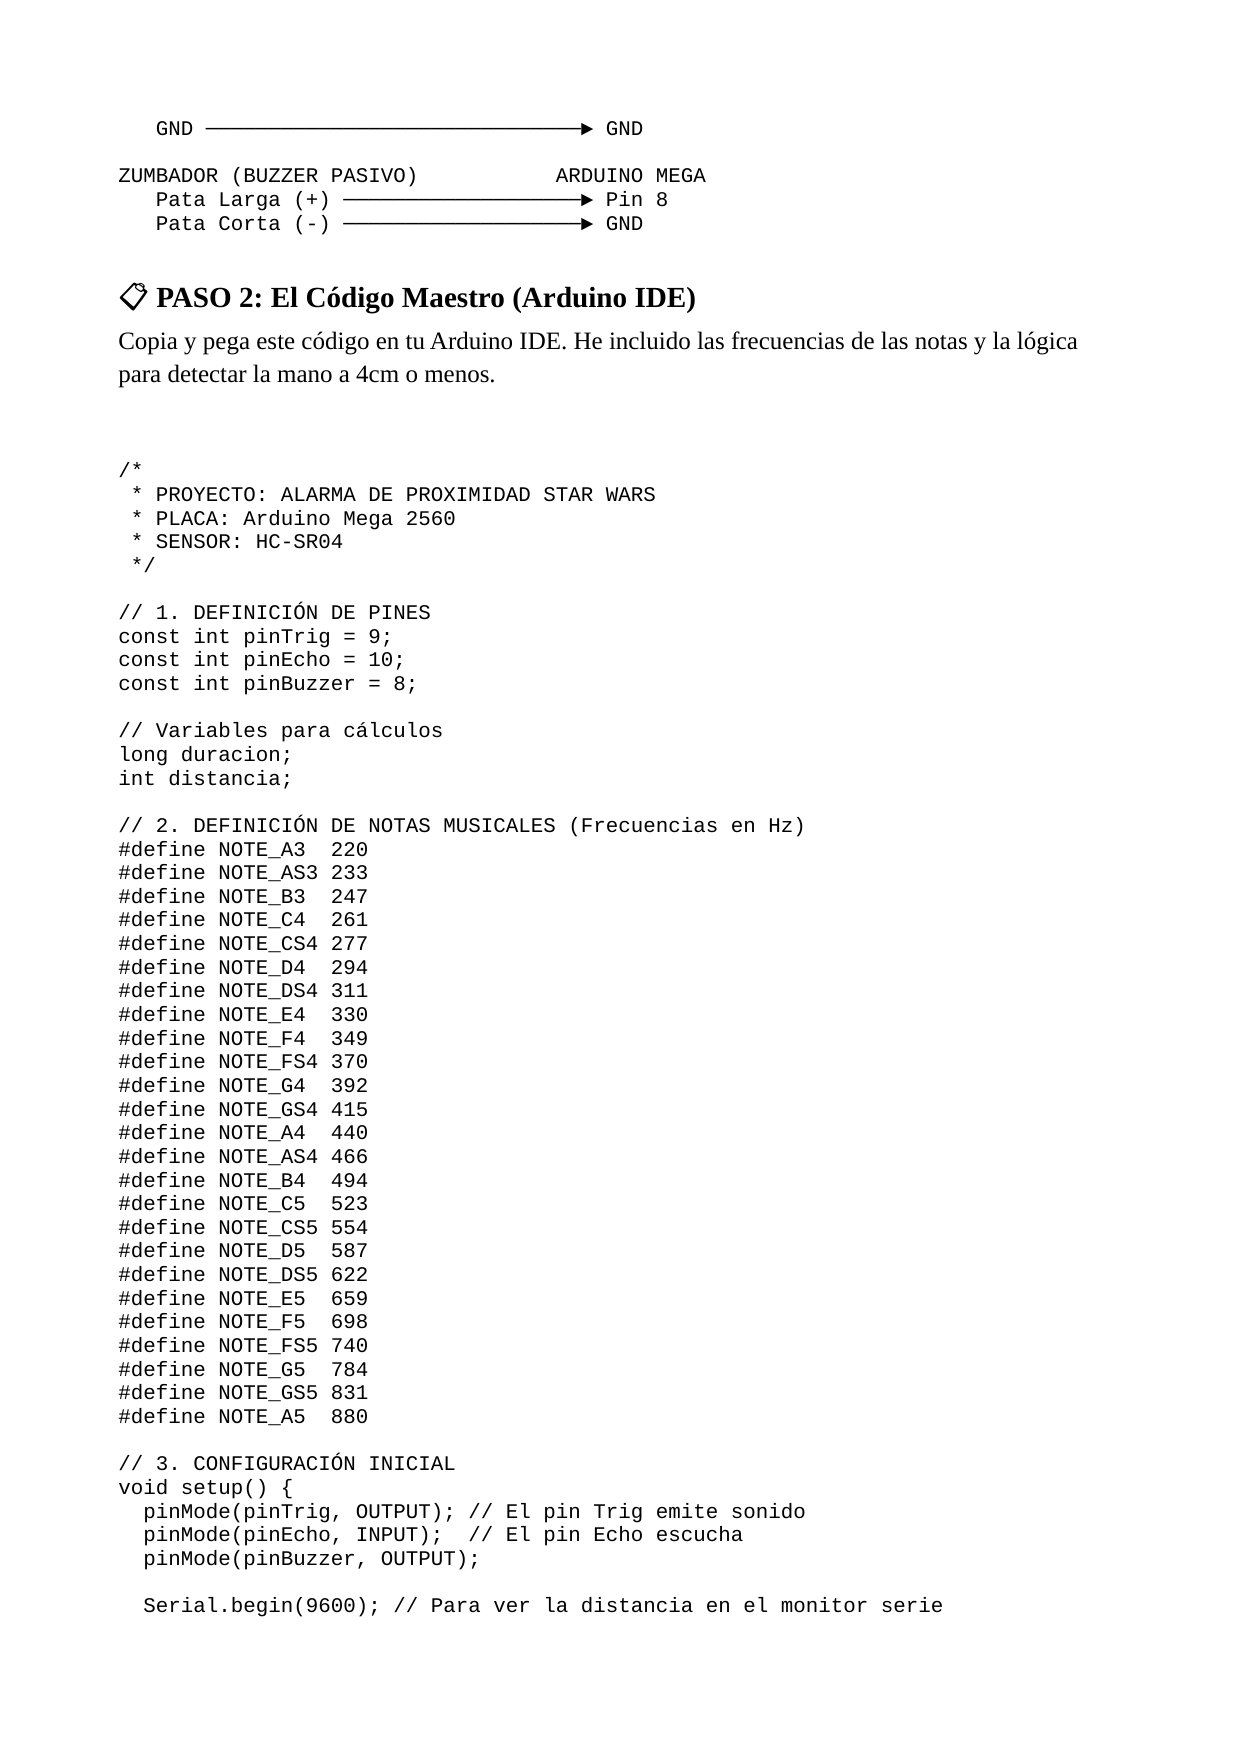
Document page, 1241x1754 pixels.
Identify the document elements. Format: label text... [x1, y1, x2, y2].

text ZUMBADOR (BUZZER PASIVO) ARDUINO MEGA [118, 165, 1122, 189]
text pinMode(pinTrig, OUTPUT); // El pin Trig emite sonido [118, 1501, 1122, 1524]
text #define NOTE_E4 330 [118, 1004, 1122, 1028]
text Serial.begin(9600); // Para ver la distancia en el monitor serie [118, 1595, 1122, 1619]
text const int pinBuzzer = 8; [118, 673, 1122, 697]
text // 1. DEFINICIÓN DE PINES [118, 602, 1122, 626]
text #define NOTE_B4 494 [118, 1169, 1122, 1193]
text /* [118, 460, 1122, 484]
text #define NOTE_C5 523 [118, 1193, 1122, 1217]
text * SENSOR: HC-SR04 [118, 531, 1122, 555]
text #define NOTE_DS4 311 [118, 980, 1122, 1004]
text #define NOTE_F5 698 [118, 1311, 1122, 1335]
text GND ──────────────────────────────► GND [118, 118, 1122, 142]
text #define NOTE_FS5 740 [118, 1335, 1122, 1359]
text Pata Larga (+) ───────────────────► Pin 8 [118, 189, 1122, 213]
text pinMode(pinEcho, INPUT); // El pin Echo escucha [118, 1524, 1122, 1548]
text #define NOTE_AS3 233 [118, 862, 1122, 886]
text #define NOTE_D5 587 [118, 1241, 1122, 1264]
text #define NOTE_GS4 415 [118, 1099, 1122, 1122]
text // 2. DEFINICIÓN DE NOTAS MUSICALES (Frecuencias en Hz) [118, 815, 1122, 838]
text #define NOTE_F4 349 [118, 1028, 1122, 1051]
text */ [118, 555, 1122, 578]
text #define NOTE_GS5 831 [118, 1382, 1122, 1406]
text #define NOTE_G4 392 [118, 1075, 1122, 1099]
text #define NOTE_CS4 277 [118, 933, 1122, 957]
text #define NOTE_A5 880 [118, 1406, 1122, 1430]
text #define NOTE_CS5 554 [118, 1217, 1122, 1241]
text #define NOTE_A3 220 [118, 838, 1122, 862]
text const int pinEcho = 10; [118, 649, 1122, 673]
text #define NOTE_B3 247 [118, 886, 1122, 909]
text void setup() { [118, 1477, 1122, 1501]
text // Variables para cálculos [118, 720, 1122, 744]
text long duracion; [118, 744, 1122, 768]
text #define NOTE_AS4 466 [118, 1146, 1122, 1169]
text int distancia; [118, 768, 1122, 791]
text #define NOTE_A4 440 [118, 1122, 1122, 1146]
subtitle 📋 PASO 2: El Código Maestro (Arduino IDE) [118, 280, 1122, 314]
text #define NOTE_E5 659 [118, 1288, 1122, 1311]
text const int pinTrig = 9; [118, 626, 1122, 649]
text #define NOTE_DS5 622 [118, 1264, 1122, 1288]
text #define NOTE_C4 261 [118, 909, 1122, 933]
text #define NOTE_D4 294 [118, 957, 1122, 980]
text * PROYECTO: ALARMA DE PROXIMIDAD STAR WARS [118, 484, 1122, 507]
text #define NOTE_G5 784 [118, 1359, 1122, 1382]
text * PLACA: Arduino Mega 2560 [118, 507, 1122, 531]
text Pata Corta (-) ───────────────────► GND [118, 213, 1122, 236]
text pinMode(pinBuzzer, OUTPUT); [118, 1548, 1122, 1572]
text // 3. CONFIGURACIÓN INICIAL [118, 1453, 1122, 1477]
text #define NOTE_FS4 370 [118, 1051, 1122, 1075]
text Copia y pega este código en tu Arduino IDE. He incluido las frecuencias de las notas y la lógica para detectar la mano a 4cm o menos. [118, 326, 1122, 388]
